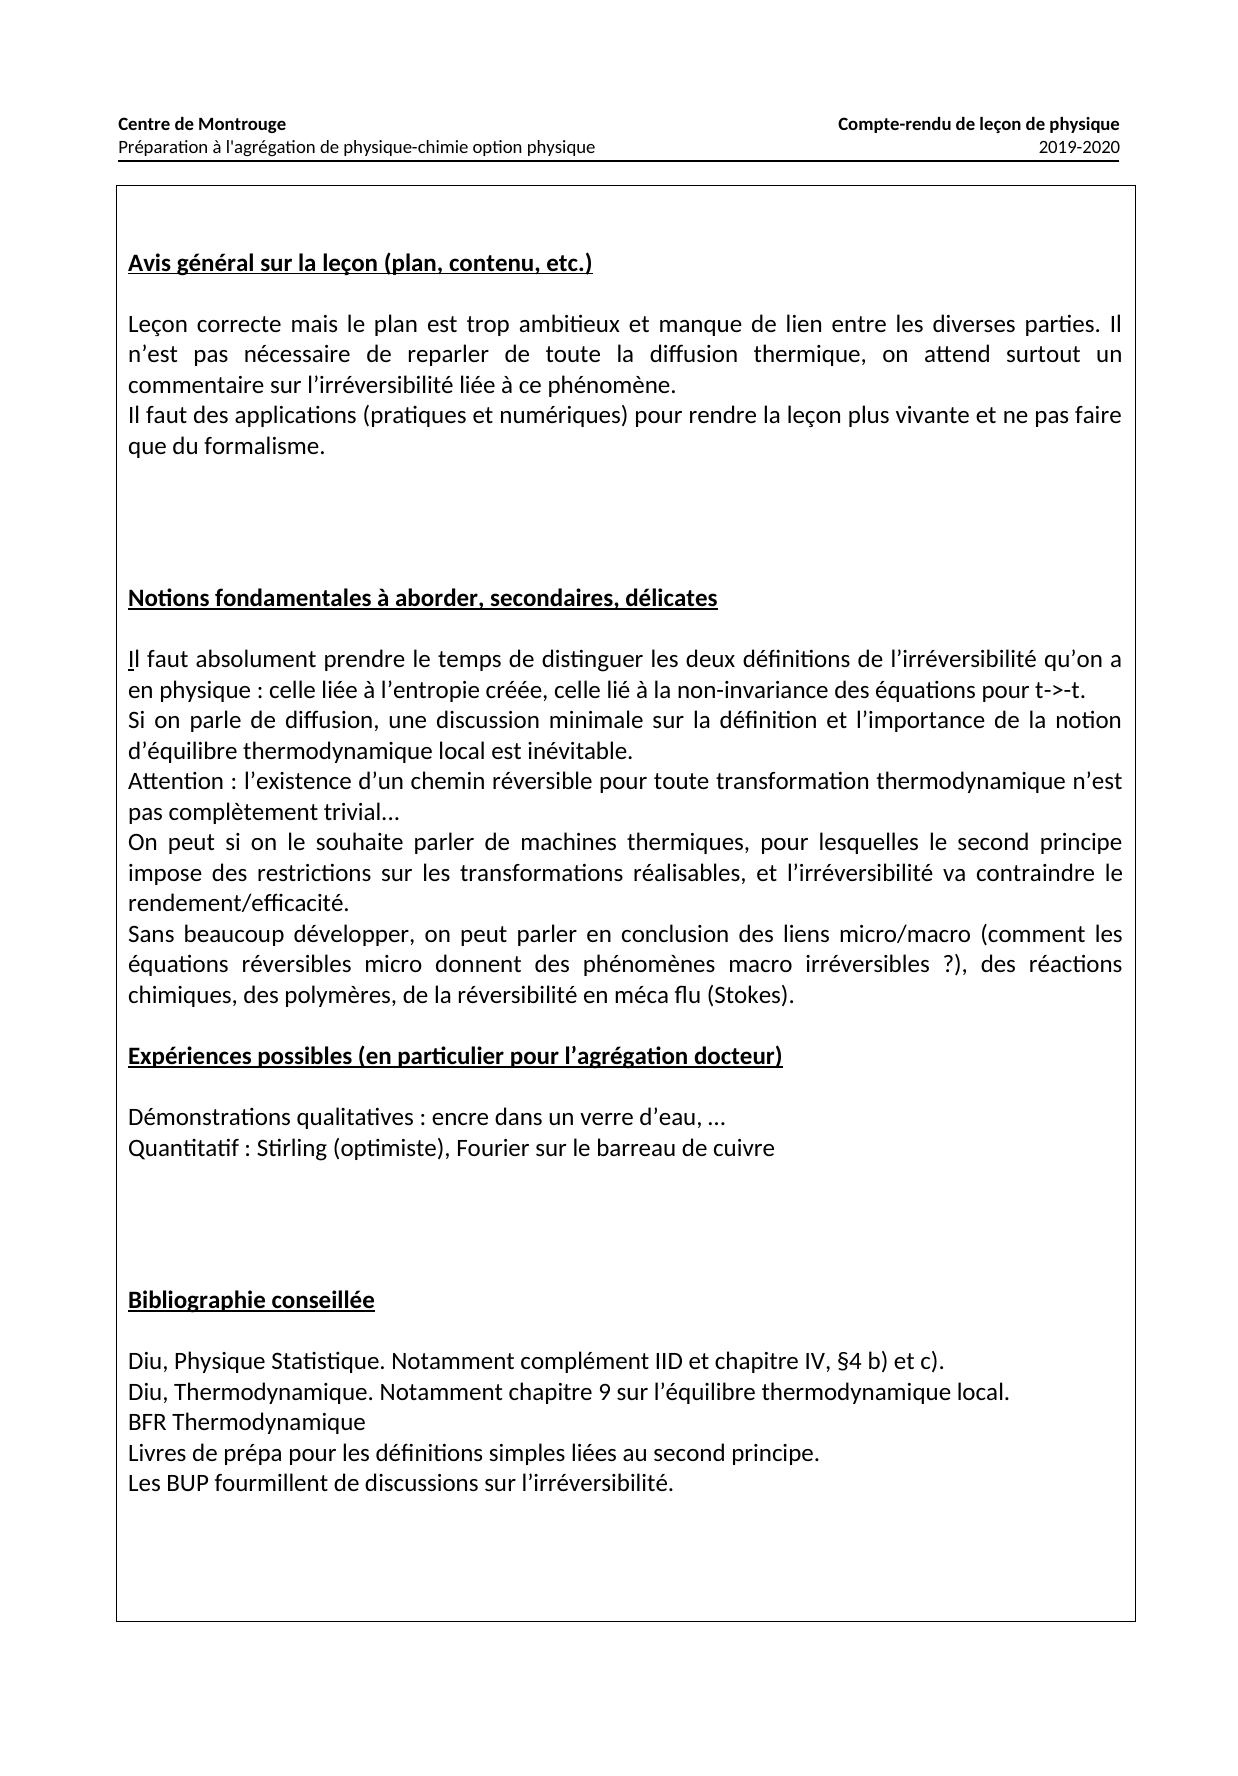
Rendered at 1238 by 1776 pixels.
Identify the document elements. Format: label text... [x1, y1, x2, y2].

table_cell Avis général sur la leçon (plan, contenu, etc.) Leçon correcte mais le plan est trop ambitieux et manque de lien entre les diverses parties. Il n’est pas nécessaire de reparler de toute la diffusion thermique, on attend surtout un commentaire sur l’irréversibilité liée à ce phénomène. Il faut des applications (pratiques et numériques) pour rendre la leçon plus vivante et ne pas faire que du formalisme. Notions fondamentales à aborder, secondaires, délicates Il faut absolument prendre le temps de distinguer les deux définitions de l’irréversibilité qu’on a en physique : celle liée à l’entropie créée, celle lié à la non-invariance des équations pour t->-t. Si on parle de diffusion, une discussion minimale sur la définition et l’importance de la notion d’équilibre thermodynamique local est inévitable. Attention : l’existence d’un chemin réversible pour toute transformation thermodynamique n’est pas complètement trivial... On peut si on le souhaite parler de machines thermiques, pour lesquelles le second principe impose des restrictions sur les transformations réalisables, et l’irréversibilité va contraindre le rendement/efficacité. Sans beaucoup développer, on peut parler en conclusion des liens micro/macro (comment les équations réversibles micro donnent des phénomènes macro irréversibles ?), des réactions chimiques, des polymères, de la réversibilité en méca flu (Stokes). Expériences possibles (en particulier pour l’agrégation docteur) Démonstrations qualitatives : encre dans un verre d’eau, … Quantitatif : Stirling (optimiste), Fourier sur le barreau de cuivre Bibliographie conseillée Diu, Physique Statistique. Notamment complément IID et chapitre IV, §4 b) et c). Diu, Thermodynamique. Notamment chapitre 9 sur l’équilibre thermodynamique local. BFR Thermodynamique Livres de prépa pour les définitions simples liées au second principe. Les BUP fourmillent de discussions sur l’irréversibilité. [117, 186, 1135, 1621]
